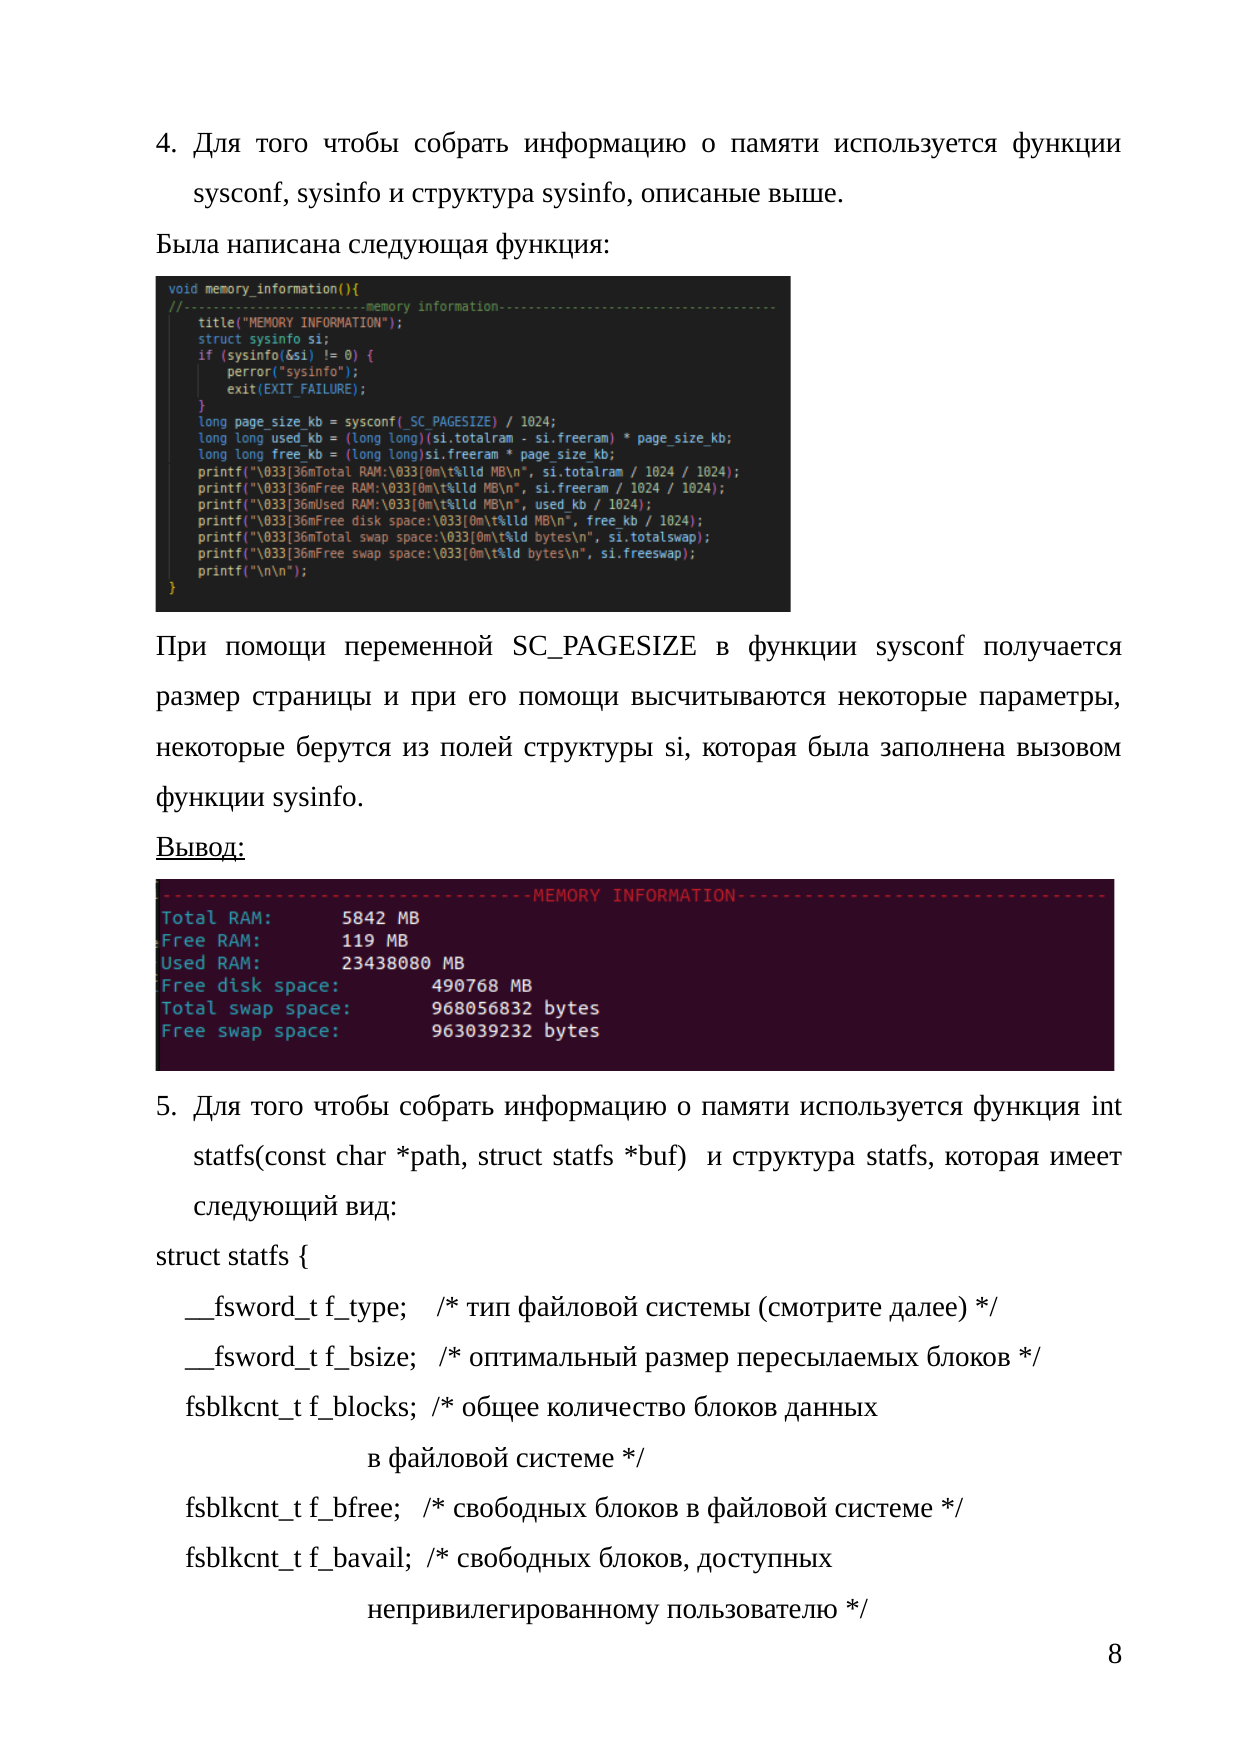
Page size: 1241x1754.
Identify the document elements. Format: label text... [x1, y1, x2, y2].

text непривилегированному пользователю */ [156, 1591, 1122, 1624]
text в файловой системе */ [156, 1440, 1122, 1473]
text struct statfs { [156, 1238, 1122, 1272]
text Была написана следующая функция: [156, 226, 1122, 259]
text fsblkcnt_t f_bfree; /* свободных блоков в файловой системе */ [156, 1490, 1122, 1524]
list Для того чтобы собрать информацию о памяти используется функции sysconf, sysinfo и структура sysinfo, описаные выше. [156, 125, 1122, 209]
text fsblkcnt_t f_bavail; /* свободных блоков, доступных [156, 1540, 1122, 1574]
list Для того чтобы собрать информацию о памяти используется функция int statfs(const char *path, struct statfs *buf) и структура statfs, которая имеет следующий вид: [156, 1088, 1122, 1222]
text __fsword_t f_type; /* тип файловой системы (смотрите далее) */ [156, 1289, 1122, 1322]
text fsblkcnt_t f_blocks; /* общее количество блоков данных [156, 1389, 1122, 1423]
text При помощи переменной SC_PAGESIZE в функции sysconf получается размер страницы и при его помощи высчитываются некоторые параметры, некоторые берутся из полей структуры si, которая была заполнена вызовом функции sysinfo. [156, 628, 1122, 812]
text Вывод: [156, 829, 1122, 863]
text __fsword_t f_bsize; /* оптимальный размер пересылаемых блоков */ [156, 1339, 1122, 1373]
